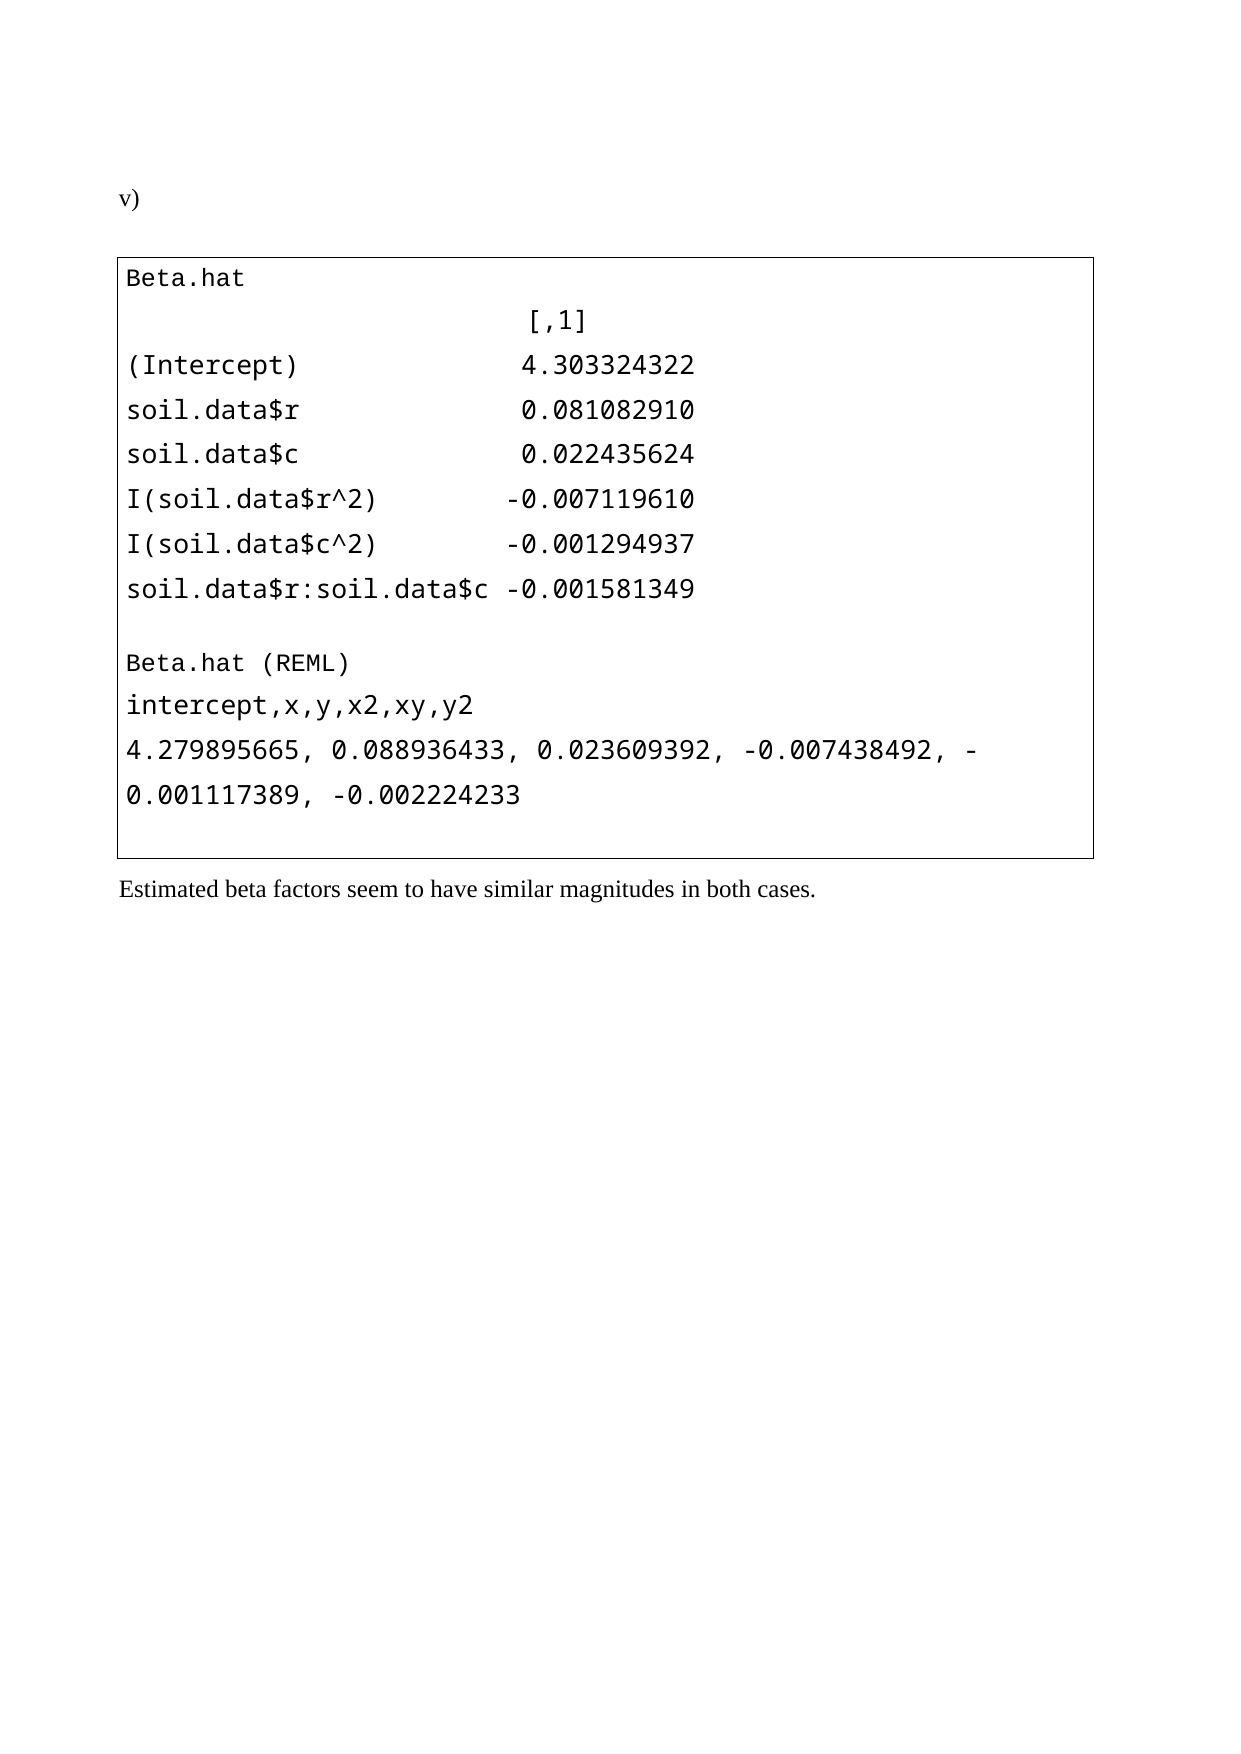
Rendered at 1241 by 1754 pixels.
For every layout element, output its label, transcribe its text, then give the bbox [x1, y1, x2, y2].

text soil.data$r:soil.data$c -0.001581349 [126, 570, 1084, 606]
text I(soil.data$c^2) -0.001294937 [126, 526, 1084, 561]
text soil.data$c 0.022435624 [126, 436, 1084, 472]
text 4.279895665, 0.088936433, 0.023609392, -0.007438492, -0.001117389, -0.002224233 [126, 731, 1084, 812]
text I(soil.data$r^2) -0.007119610 [126, 481, 1084, 517]
text v) [119, 183, 1121, 211]
text (Intercept) 4.303324322 [126, 346, 1084, 382]
text [,1] [126, 301, 1084, 337]
text soil.data$r 0.081082910 [126, 391, 1084, 427]
text Beta.hat (REML) [126, 651, 1084, 679]
text Beta.hat [126, 266, 1084, 294]
text intercept,x,y,x2,xy,y2 [126, 686, 1084, 722]
text Estimated beta factors seem to have similar magnitudes in both cases. [119, 849, 1121, 903]
